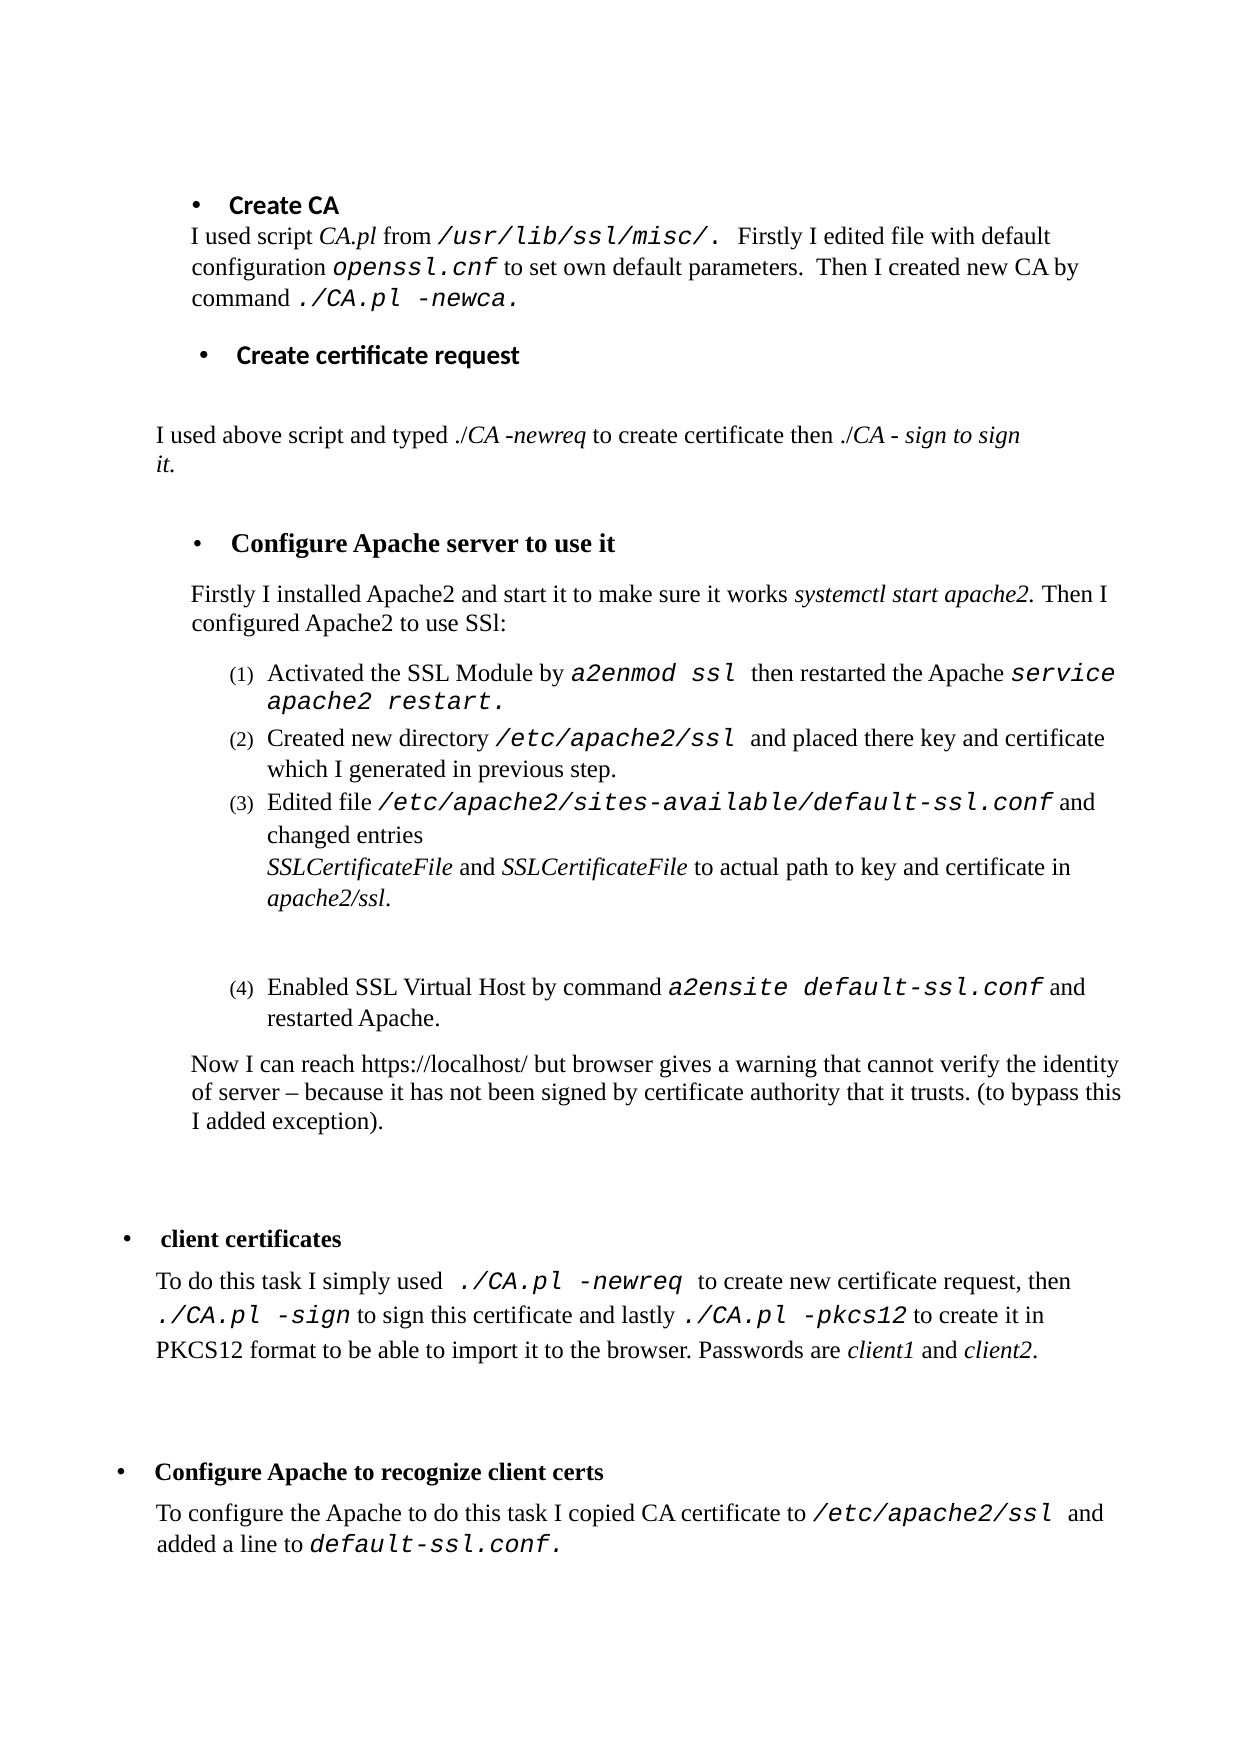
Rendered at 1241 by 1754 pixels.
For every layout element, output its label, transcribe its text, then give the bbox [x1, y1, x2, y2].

subtitle Create certificate request [199, 338, 1122, 371]
text To configure the Apache to do this task I copied CA certificate to /etc/apache2/ssl and added a line to default-ssl.conf. [156, 1498, 1122, 1560]
text SSLCertificateFile and SSLCertificateFile to actual path to key and certificate in apache2/ssl. [267, 852, 1122, 912]
subtitle Configure Apache to recognize client certs [117, 1457, 1122, 1486]
list Enabled SSL Virtual Host by command a2ensite default-ssl.conf and restarted Apache. [229, 972, 1122, 1032]
list Edited file /etc/apache2/sites-available/default-ssl.conf and changed entries [229, 787, 1122, 849]
subtitle Create CA [192, 188, 1122, 221]
list Activated the SSL Module by a2enmod ssl then restarted the Apache service apache2 restart. [229, 658, 1122, 717]
text Now I can reach https://localhost/ but browser gives a warning that cannot verify the identity of server – because it has not been signed by certificate authority that it trusts. (to bypass this I added exception). [190, 1049, 1122, 1135]
text Firstly I installed Apache2 and start it to make sure it works systemctl start apache2. Then I configured Apache2 to use SSl: [190, 579, 1122, 637]
subtitle client certificates [123, 1224, 1122, 1253]
text I used above script and typed ./CA -newreq to create certificate then ./CA - sign to sign it. [156, 420, 1044, 478]
list Configure Apache server to use it [193, 527, 1122, 558]
text To do this task I simply used ./CA.pl -newreq to create new certificate request, then ./CA.pl -sign to sign this certificate and lastly ./CA.pl -pkcs12 to create it in PKCS12 format to be able to import it to the browser. Passwords are client1 and client2. [156, 1266, 1122, 1363]
list Created new directory /etc/apache2/ssl and placed there key and certificate which I generated in previous step. [229, 723, 1122, 782]
text I used script CA.pl from /usr/lib/ssl/misc/. Firstly I edited file with default configuration openssl.cnf to set own default parameters. Then I created new CA by command ./CA.pl -newca. [190, 221, 1122, 314]
